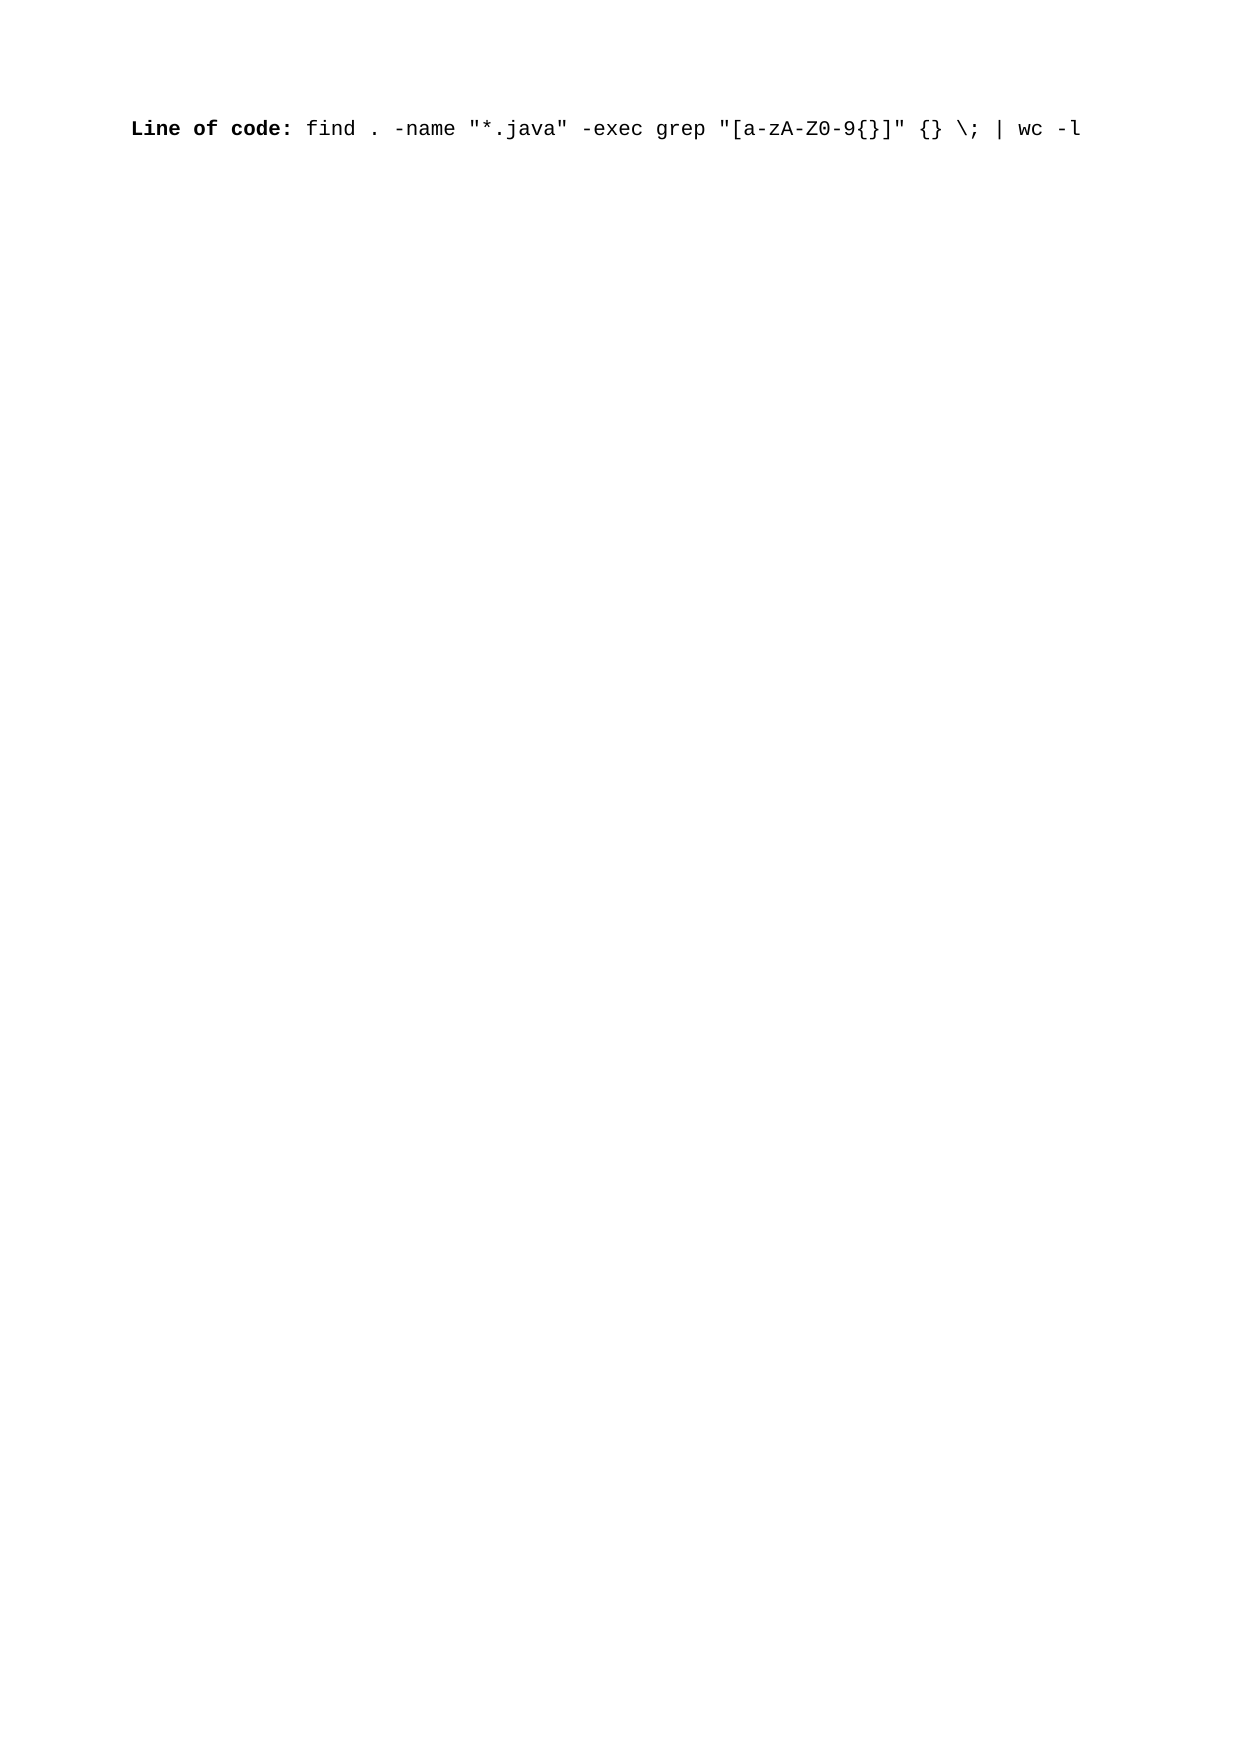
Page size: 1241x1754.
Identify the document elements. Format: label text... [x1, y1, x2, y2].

text Line of code: find . -name "*.java" -exec grep "[a-zA-Z0-9{}]" {} \; | wc -l [118, 118, 1122, 142]
